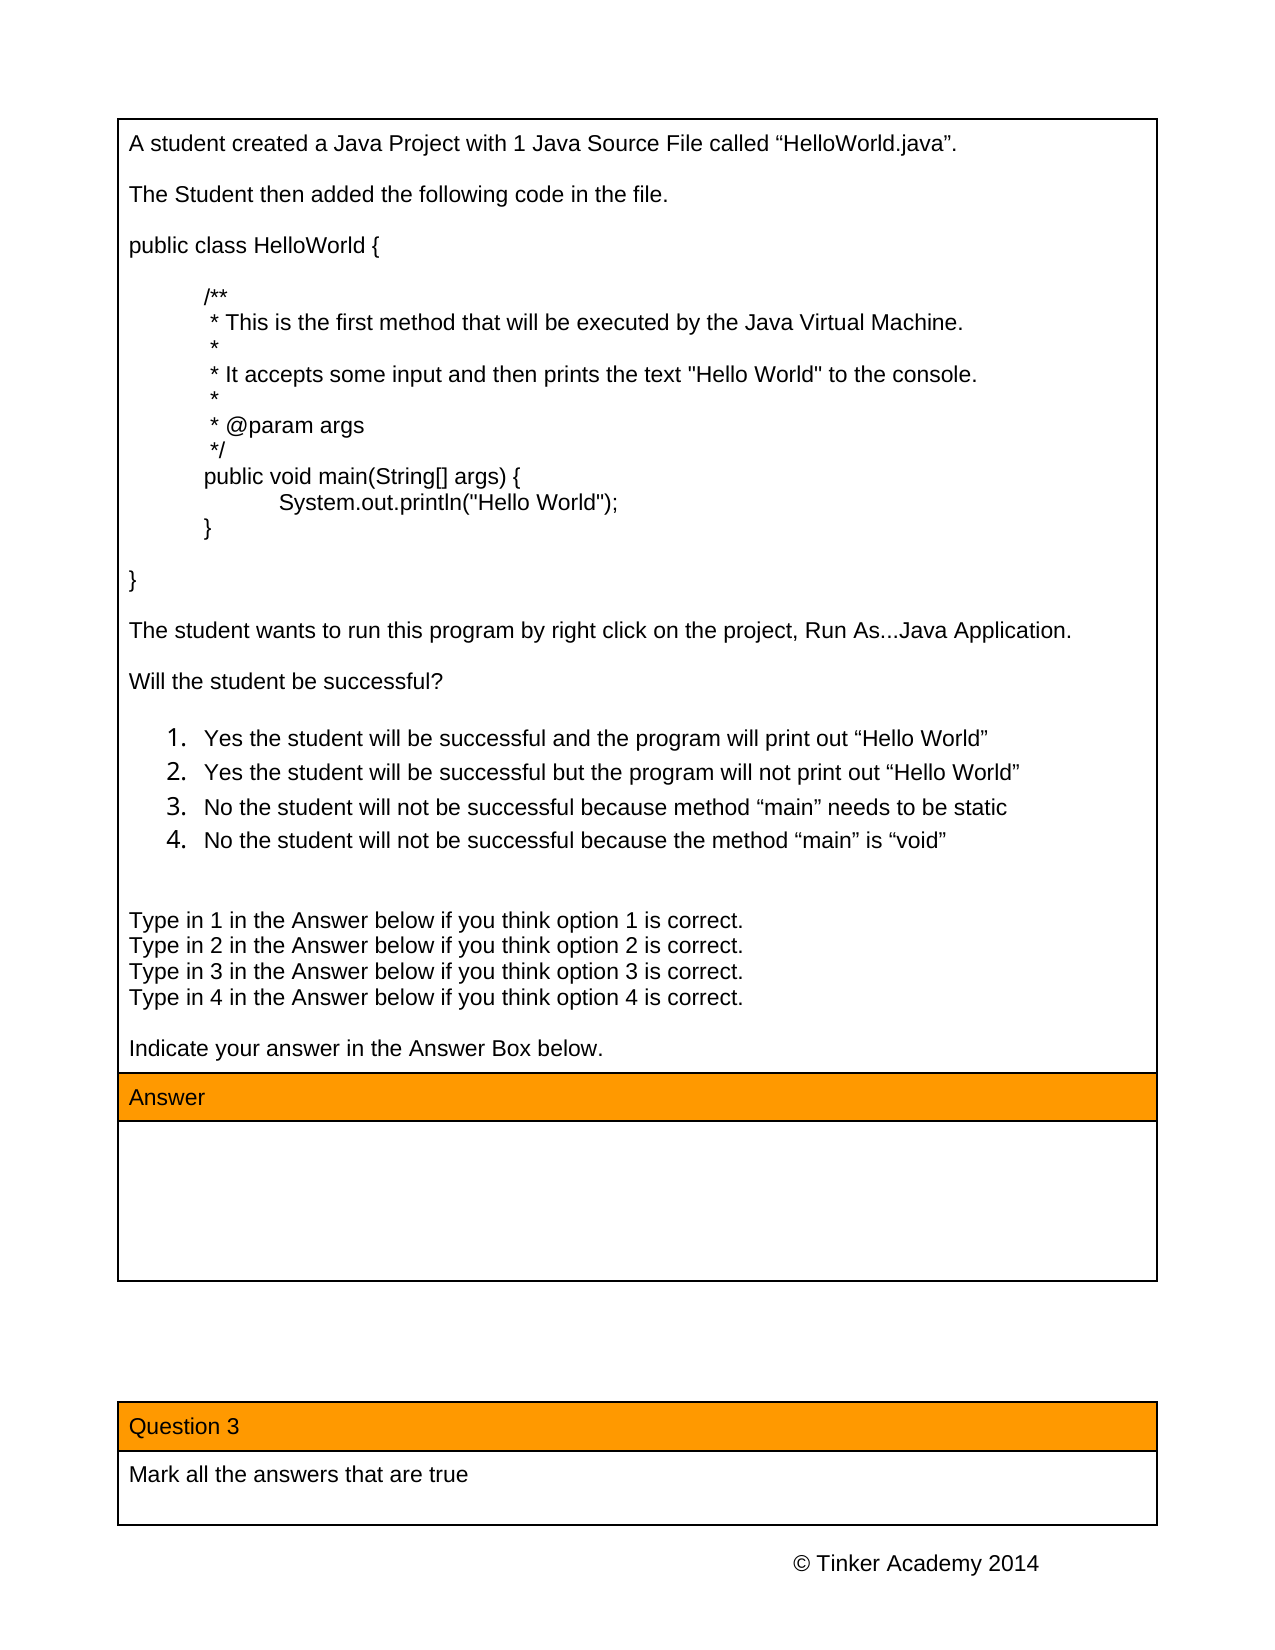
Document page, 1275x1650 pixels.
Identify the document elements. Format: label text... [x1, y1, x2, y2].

table_cell Mark all the answers that are true A Java Source File is called a compilation Unit A Java Source File can have only 1 class The keyword public in a method signature indicates that the all other parts of the program can access this method The keyword static in a method signature indicates that the method can be called by the JVM before an object of the class has been created. The keyword void indicates that the method can never be invoked. Type in your answer in the answer box below using commas to separate your choices For example if you think 1 and 3 are the only true statements above, then type in 1,3 Indicate your answer in the Answer Box below. [119, 1452, 1156, 1524]
table_cell Answer [119, 1074, 1156, 1120]
table_cell [119, 1122, 1156, 1280]
table_cell A student created a Java Project with 1 Java Source File called “HelloWorld.java”. The Student then added the following code in the file. public class HelloWorld { /** * This is the first method that will be executed by the Java Virtual Machine. * * It accepts some input and then prints the text "Hello World" to the console. * * @param args */ public void main(String[] args) { System.out.println("Hello World"); } } The student wants to run this program by right click on the project, Run As...Java Application. Will the student be successful? Yes the student will be successful and the program will print out “Hello World” Yes the student will be successful but the program will not print out “Hello World” No the student will not be successful because method “main” needs to be static No the student will not be successful because the method “main” is “void” Type in 1 in the Answer below if you think option 1 is correct. Type in 2 in the Answer below if you think option 2 is correct. Type in 3 in the Answer below if you think option 3 is correct. Type in 4 in the Answer below if you think option 4 is correct. Indicate your answer in the Answer Box below. [119, 120, 1156, 1072]
table_header Question 3 [119, 1403, 1156, 1450]
